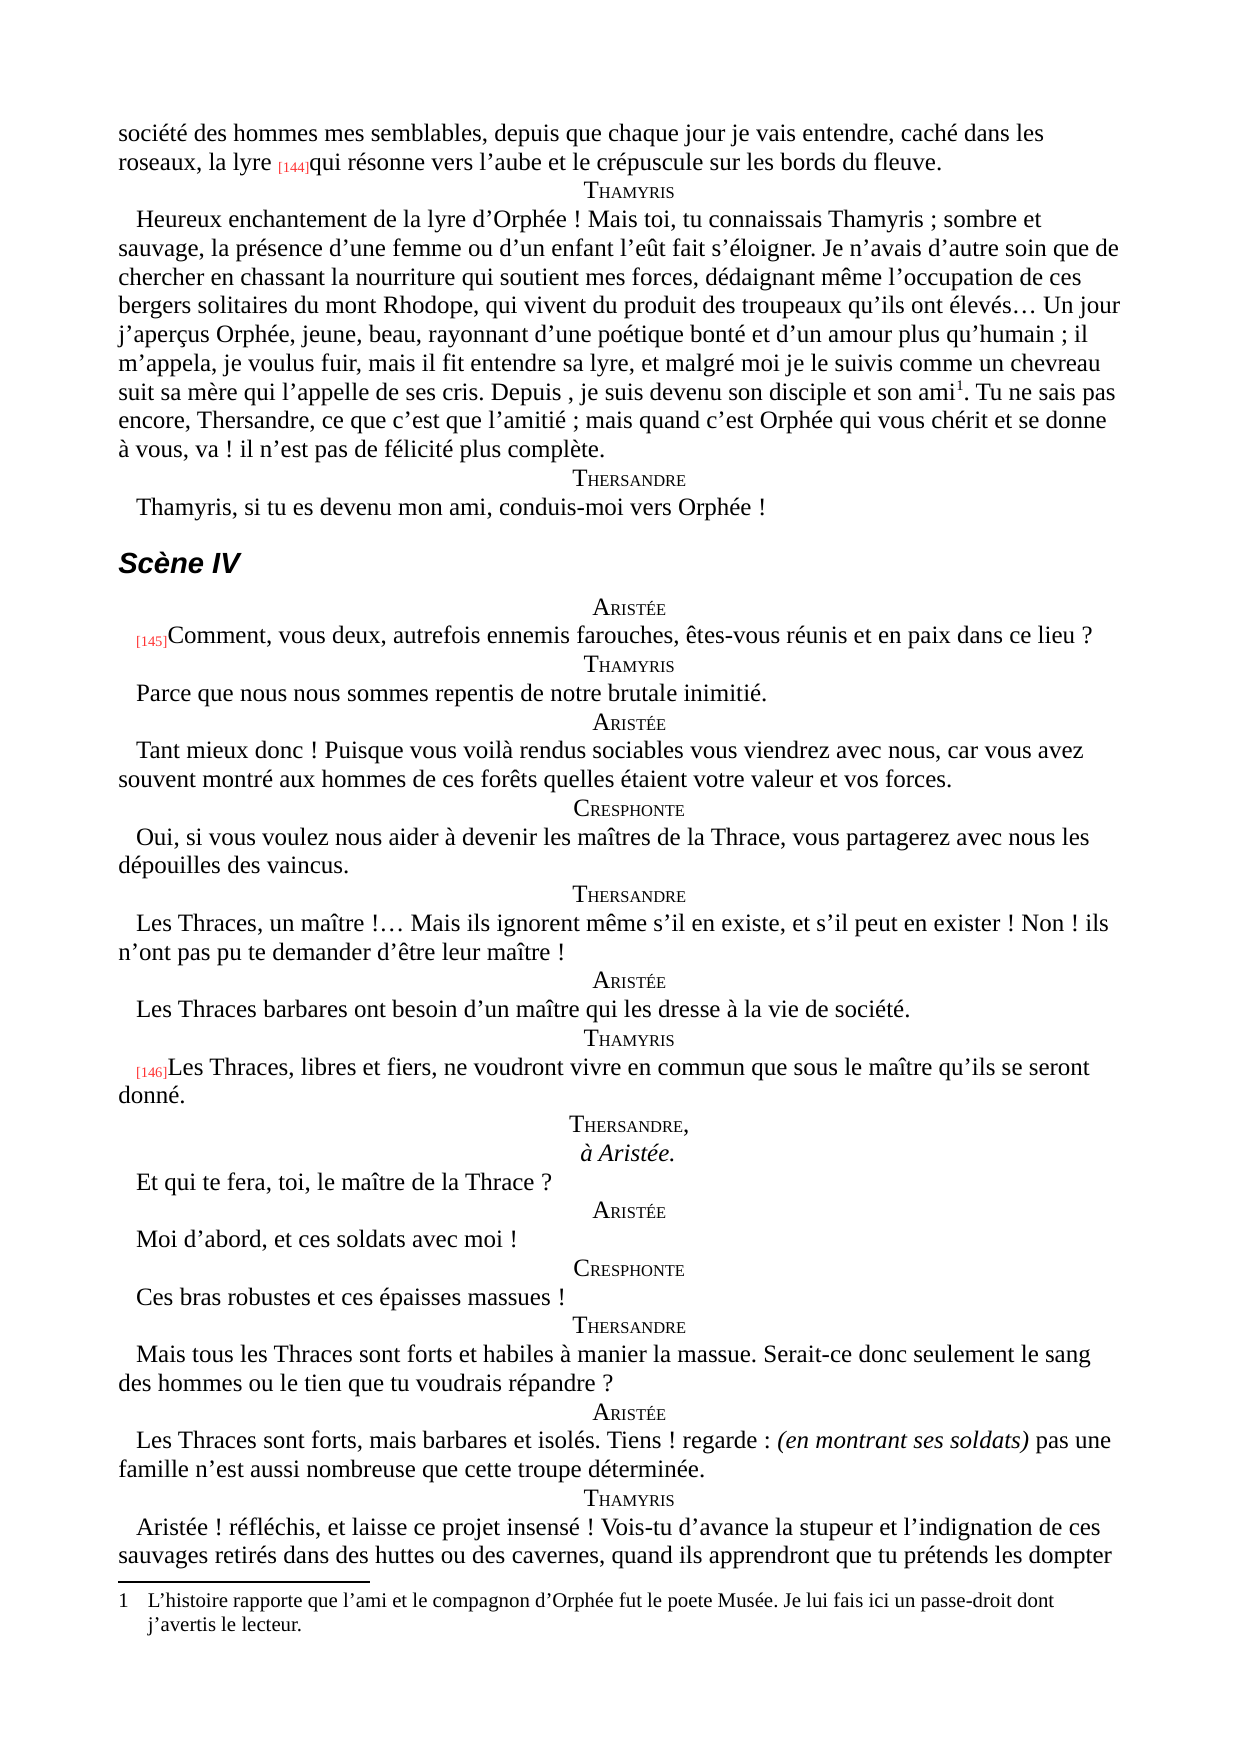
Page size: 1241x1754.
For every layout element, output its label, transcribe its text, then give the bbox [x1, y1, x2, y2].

text Thersandre [118, 879, 1122, 908]
text Thersandre [118, 1310, 1122, 1339]
text Thamyris [118, 1023, 1122, 1052]
text Les Thraces, un maître !… Mais ils ignorent même s’il en existe, et s’il peut en exister ! Non ! ils n’ont pas pu te demander d’être leur maître ! [118, 908, 1122, 965]
subtitle Scène IV [118, 546, 1122, 579]
text Tant mieux donc ! Puisque vous voilà rendus sociables vous viendrez avec nous, car vous avez souvent montré aux hommes de ces forêts quelles étaient votre valeur et vos forces. [118, 735, 1122, 793]
text Aristée ! réfléchis, et laisse ce projet insensé ! Vois-tu d’avance la stupeur et l’indignation de ces sauvages retirés dans des huttes ou des cavernes, quand ils apprendront que tu prétends les dompter [118, 1512, 1122, 1569]
text Aristée [118, 707, 1122, 735]
text Les Thraces sont forts, mais barbares et isolés. Tiens ! regarde : (en montrant ses soldats) pas une famille n’est aussi nombreuse que cette troupe déterminée. [118, 1425, 1122, 1483]
text Aristée [118, 1195, 1122, 1224]
text Et qui te fera, toi, le maître de la Thrace ? [118, 1167, 1122, 1195]
text Thamyris, si tu es devenu mon ami, conduis-moi vers Orphée ! [118, 492, 1122, 521]
text Oui, si vous voulez nous aider à devenir les maîtres de la Thrace, vous partagerez avec nous les dépouilles des vaincus. [118, 822, 1122, 879]
text Aristée [118, 592, 1122, 620]
text Thamyris [118, 176, 1122, 204]
text [145]Comment, vous deux, autrefois ennemis farouches, êtes-vous réunis et en paix dans ce lieu ? [118, 620, 1122, 649]
text Cresphonte [118, 793, 1122, 822]
text Les Thraces barbares ont besoin d’un maître qui les dresse à la vie de société. [118, 994, 1122, 1023]
text Thamyris [118, 1483, 1122, 1512]
text Ces bras robustes et ces épaisses massues ! [118, 1282, 1122, 1310]
text Thersandre, [118, 1109, 1122, 1138]
text Thersandre [118, 463, 1122, 492]
text société des hommes mes semblables, depuis que chaque jour je vais entendre, caché dans les roseaux, la lyre [144]qui résonne vers l’aube et le crépuscule sur les bords du fleuve. [118, 118, 1122, 176]
text Aristée [118, 965, 1122, 994]
text Aristée [118, 1397, 1122, 1425]
text [146]Les Thraces, libres et fiers, ne voudront vivre en commun que sous le maître qu’ils se seront donné. [118, 1052, 1122, 1109]
text Mais tous les Thraces sont forts et habiles à manier la massue. Serait-ce donc seulement le sang des hommes ou le tien que tu voudrais répandre ? [118, 1339, 1122, 1397]
text Cresphonte [118, 1253, 1122, 1282]
text Heureux enchantement de la lyre d’Orphée ! Mais toi, tu connaissais Thamyris ; sombre et sauvage, la présence d’une femme ou d’un enfant l’eût fait s’éloigner. Je n’avais d’autre soin que de chercher en chassant la nourriture qui soutient mes forces, dédaignant même l’occupation de ces bergers solitaires du mont Rhodope, qui vivent du produit des troupeaux qu’ils ont élevés… Un jour j’aperçus Orphée, jeune, beau, rayonnant d’une poétique bonté et d’un amour plus qu’humain ; il m’appela, je voulus fuir, mais il fit entendre sa lyre, et malgré moi je le suivis comme un chevreau suit sa mère qui l’appelle de ses cris. Depuis , je suis devenu son disciple et son ami. Tu ne sais pas encore, Thersandre, ce que c’est que l’amitié ; mais quand c’est Orphée qui vous chérit et se donne à vous, va ! il n’est pas de félicité plus complète. [118, 204, 1122, 463]
text à Aristée. [118, 1138, 1122, 1167]
text L’histoire rapporte que l’ami et le compagnon d’Orphée fut le poete Musée. Je lui fais ici un passe-droit dont j’avertis le lecteur. [118, 1588, 1122, 1636]
text Moi d’abord, et ces soldats avec moi ! [118, 1224, 1122, 1253]
text Thamyris [118, 649, 1122, 678]
text Parce que nous nous sommes repentis de notre brutale inimitié. [118, 678, 1122, 707]
